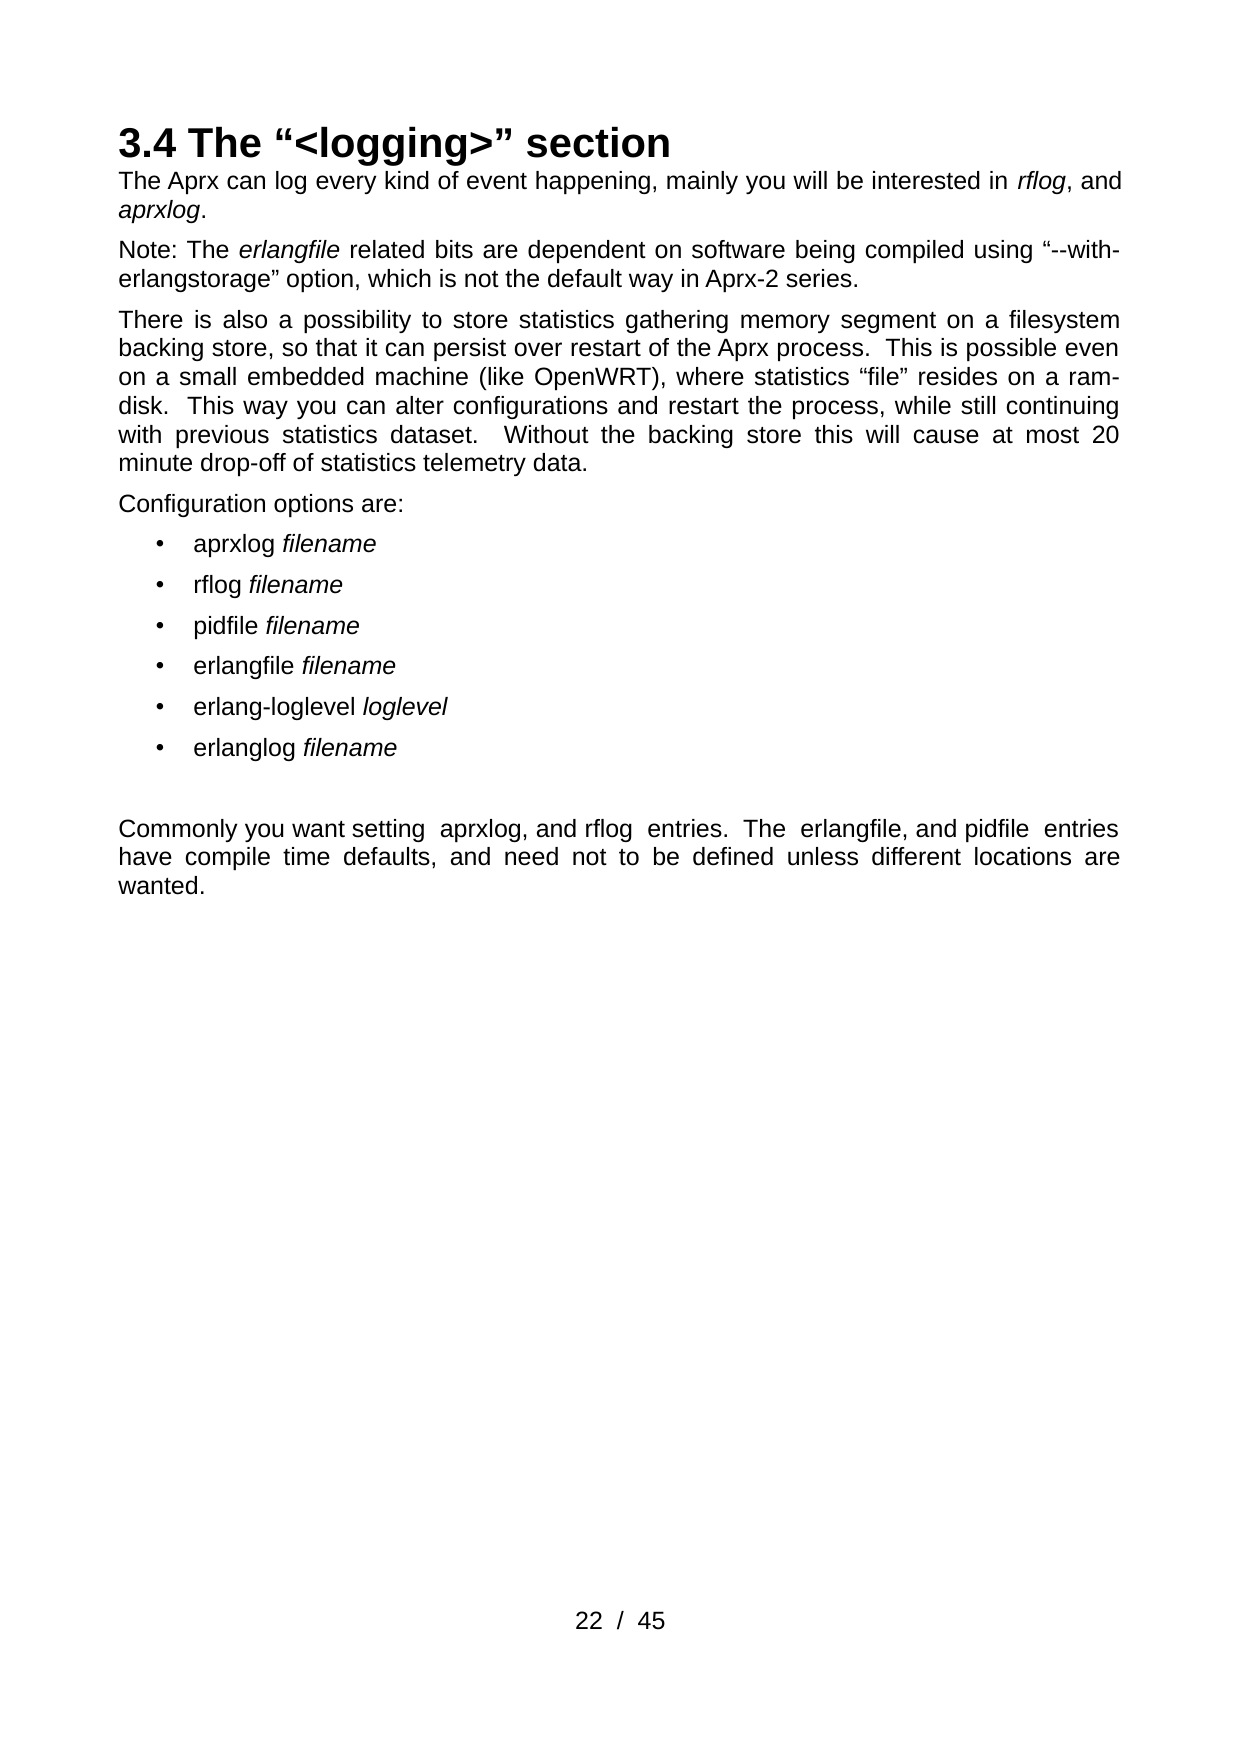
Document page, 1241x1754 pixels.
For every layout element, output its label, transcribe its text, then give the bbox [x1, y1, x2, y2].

list erlang-loglevel loglevel [156, 692, 1122, 721]
text Note: The erlangfile related bits are dependent on software being compiled using “--with-erlangstorage” option, which is not the default way in Aprx-2 series. [118, 235, 1122, 293]
text Configuration options are: [118, 489, 1122, 518]
text The Aprx can log every kind of event happening, mainly you will be interested in rflog, and aprxlog. [118, 166, 1122, 223]
list rflog filename [156, 570, 1122, 599]
list erlanglog filename [156, 732, 1122, 761]
text There is also a possibility to store statistics gathering memory segment on a filesystem backing store, so that it can persist over restart of the Aprx process. This is possible even on a small embedded machine (like OpenWRT), where statistics “file” resides on a ram-disk. This way you can alter configurations and restart the process, while still continuing with previous statistics dataset. Without the backing store this will cause at most 20 minute drop-off of statistics telemetry data. [118, 304, 1122, 477]
list erlangfile filename [156, 651, 1122, 680]
subtitle The “<logging>” section [118, 118, 1122, 166]
list pidfile filename [156, 611, 1122, 639]
text Commonly you want setting aprxlog, and rflog entries. The erlangfile, and pidfile entries have compile time defaults, and need not to be defined unless different locations are wanted. [118, 814, 1122, 900]
list aprxlog filename [156, 529, 1122, 558]
